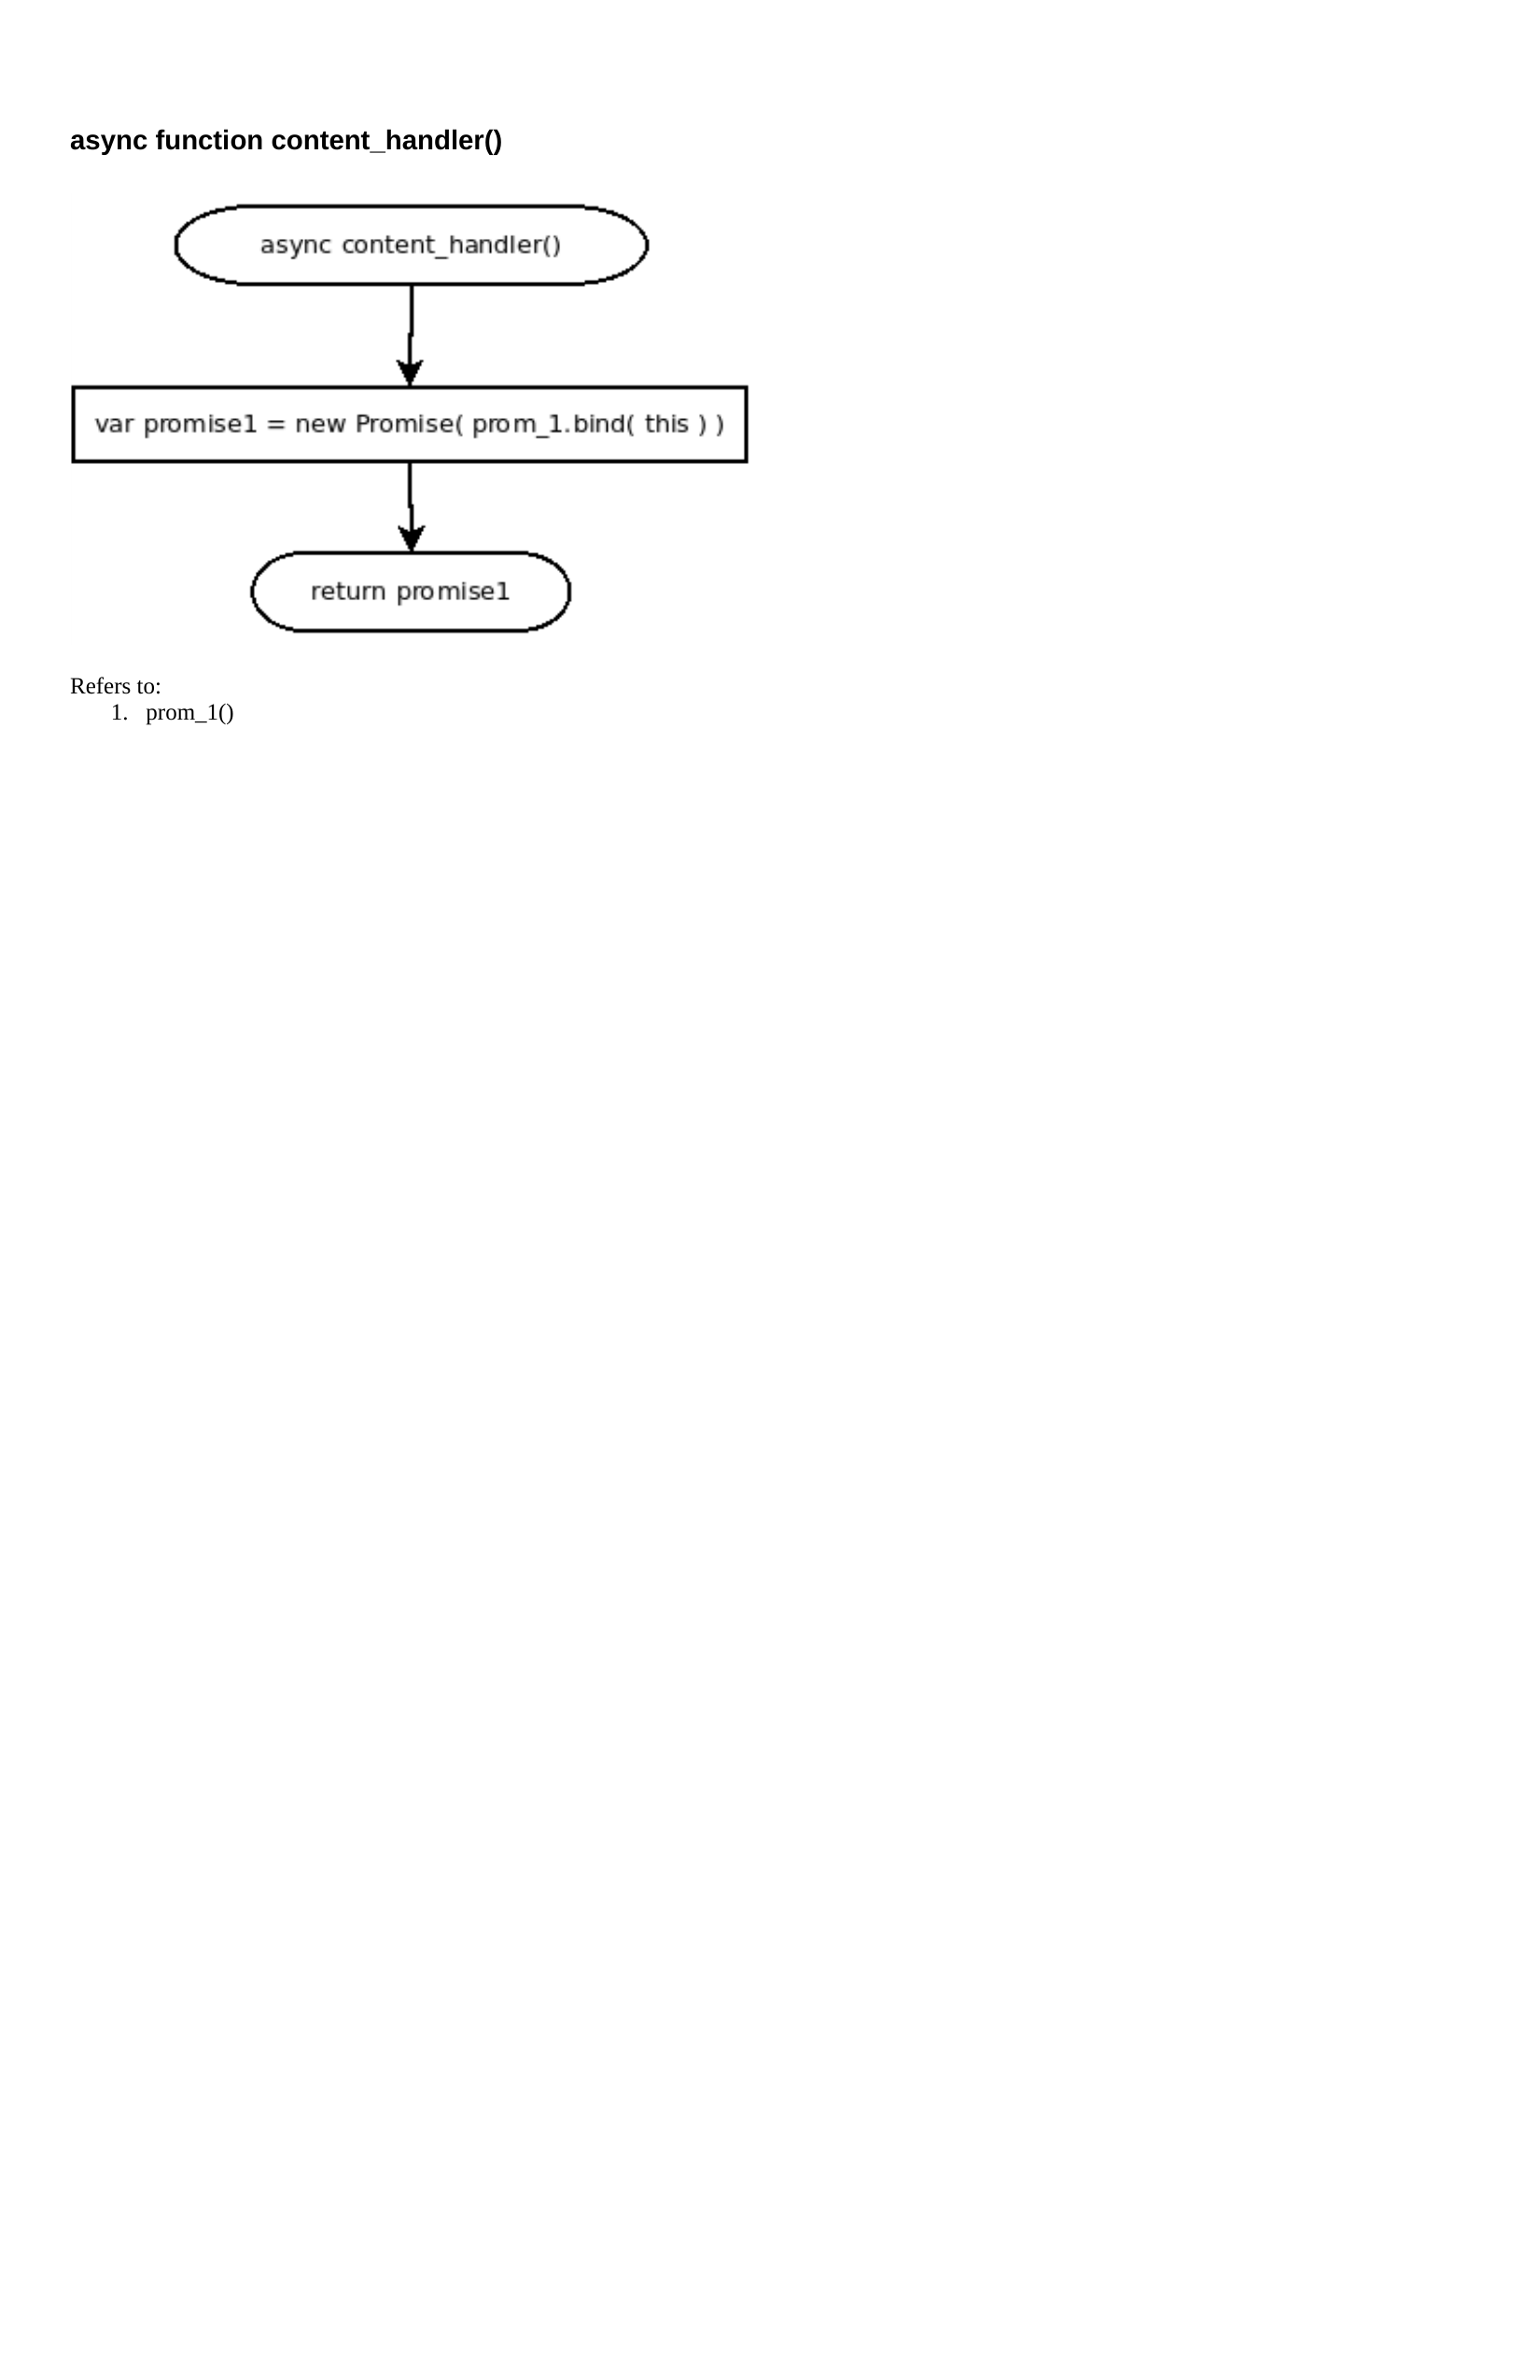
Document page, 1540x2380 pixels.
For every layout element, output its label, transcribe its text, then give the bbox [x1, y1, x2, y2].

subtitle async function content_handler() [70, 124, 1478, 155]
list prom_1() [111, 698, 1478, 725]
picture [70, 193, 768, 645]
text Refers to: [70, 672, 1478, 698]
